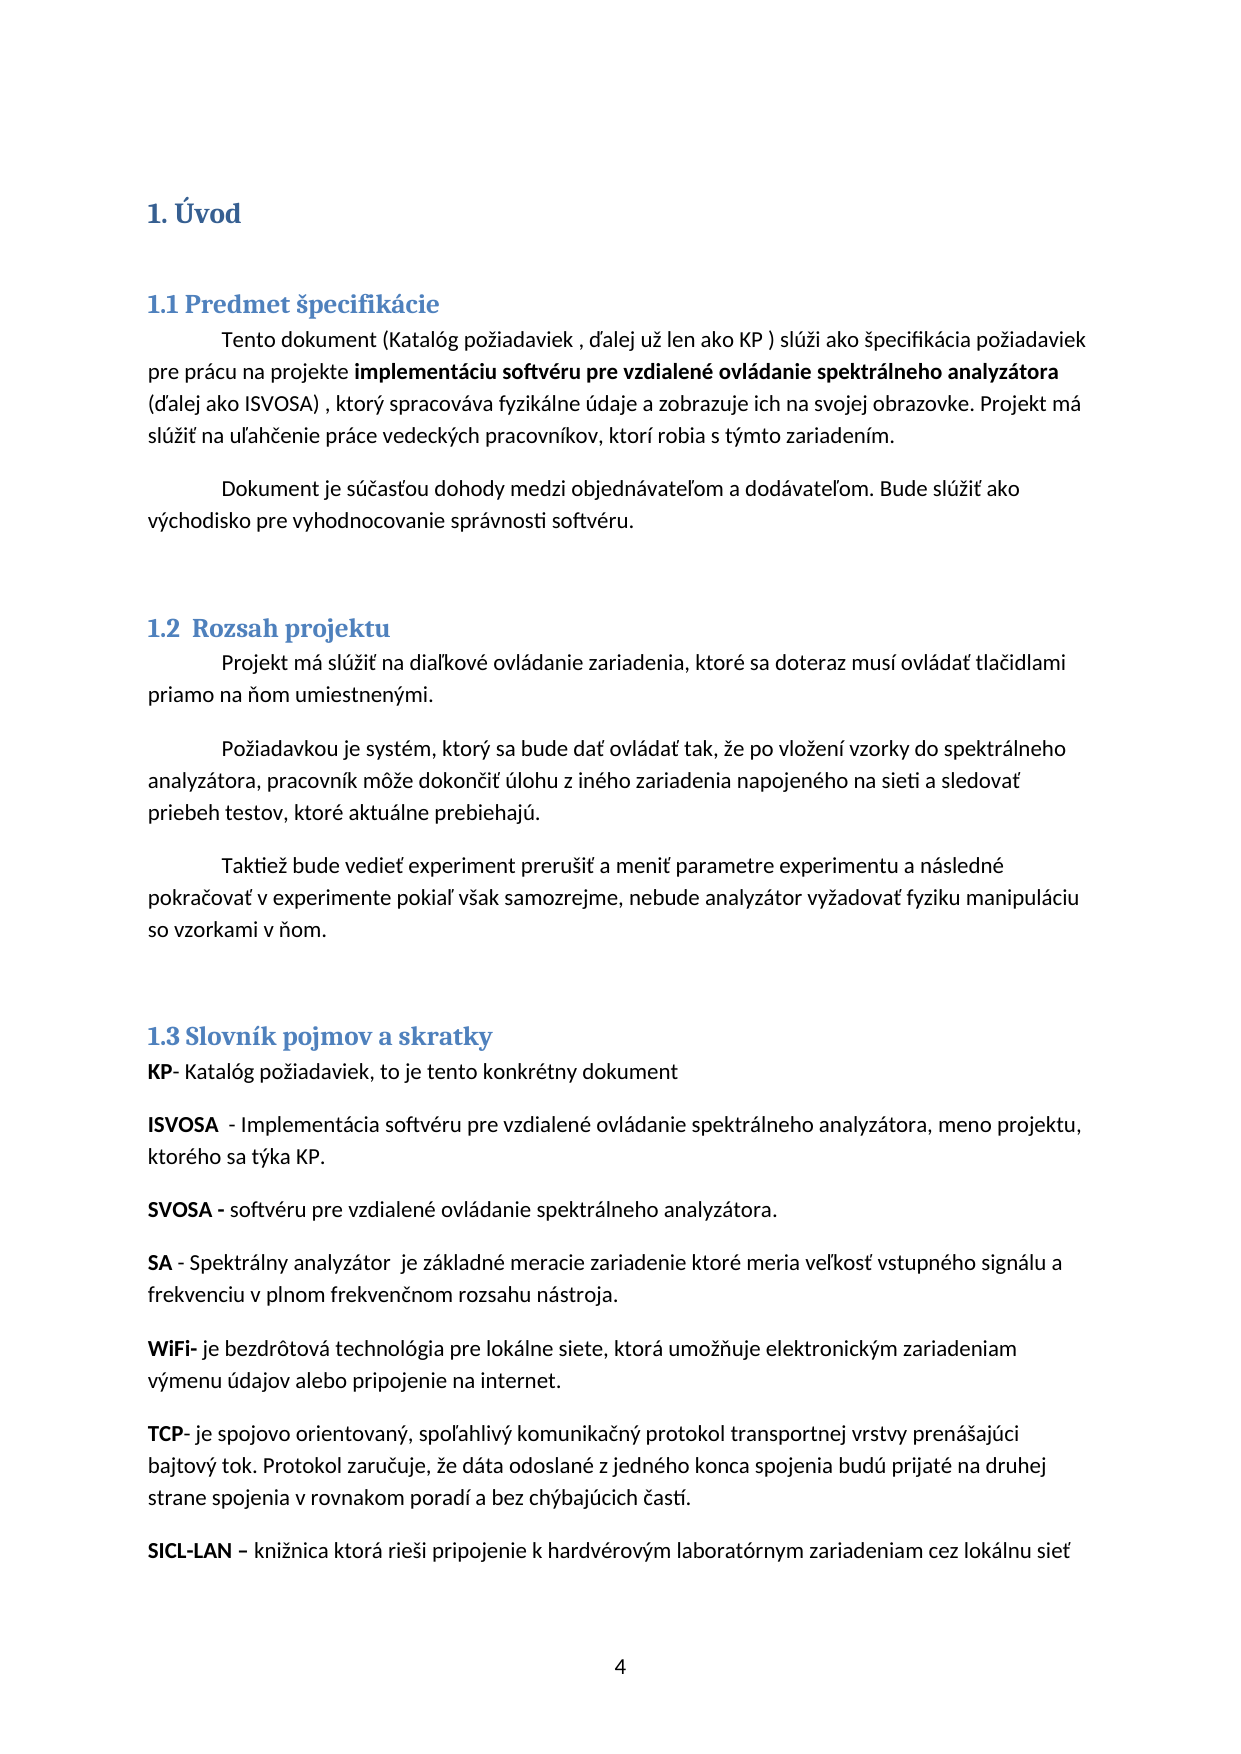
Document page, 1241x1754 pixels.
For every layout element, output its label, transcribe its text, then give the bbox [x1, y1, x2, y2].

text Tento dokument (Katalóg požiadaviek , ďalej už len ako KP ) slúži ako špecifikácia požiadaviek pre prácu na projekte implementáciu softvéru pre vzdialené ovládanie spektrálneho analyzátora (ďalej ako ISVOSA) , ktorý spracováva fyzikálne údaje a zobrazuje ich na svojej obrazovke. Projekt má slúžiť na uľahčenie práce vedeckých pracovníkov, ktorí robia s týmto zariadením. [148, 325, 1093, 449]
text Projekt má slúžiť na diaľkové ovládanie zariadenia, ktoré sa doteraz musí ovládať tlačidlami priamo na ňom umiestnenými. [148, 648, 1093, 709]
text Dokument je súčasťou dohody medzi objednávateľom a dodávateľom. Bude slúžiť ako východisko pre vyhodnocovanie správnosti softvéru. [148, 474, 1093, 535]
text Taktiež bude vedieť experiment prerušiť a meniť parametre experimentu a následné pokračovať v experimente pokiaľ však samozrejme, nebude analyzátor vyžadovať fyziku manipuláciu so vzorkami v ňom. [148, 851, 1093, 943]
text ISVOSA - Implementácia softvéru pre vzdialené ovládanie spektrálneho analyzátora, meno projektu, ktorého sa týka KP. [148, 1110, 1093, 1170]
subtitle 1.1 Predmet špecifikácie [148, 289, 1093, 320]
subtitle 1. Úvod [148, 198, 1093, 231]
text SICL-LAN – knižnica ktorá rieši pripojenie k hardvérovým laboratórnym zariadeniam cez lokálnu sieť [148, 1536, 1093, 1564]
text TCP- je spojovo orientovaný, spoľahlivý komunikačný protokol transportnej vrstvy prenášajúci bajtový tok. Protokol zaručuje, že dáta odoslané z jedného konca spojenia budú prijaté na druhej strane spojenia v rovnakom poradí a bez chýbajúcich častí. [148, 1419, 1093, 1511]
text WiFi- je bezdrôtová technológia pre lokálne siete, ktorá umožňuje elektronickým zariadeniam výmenu údajov alebo pripojenie na internet. [148, 1334, 1093, 1394]
text Požiadavkou je systém, ktorý sa bude dať ovládať tak, že po vložení vzorky do spektrálneho analyzátora, pracovník môže dokončiť úlohu z iného zariadenia napojeného na sieti a sledovať priebeh testov, ktoré aktuálne prebiehajú. [148, 734, 1093, 826]
subtitle 1.3 Slovník pojmov a skratky [148, 1021, 1093, 1053]
text KP- Katalóg požiadaviek, to je tento konkrétny dokument [148, 1057, 1093, 1085]
subtitle 1.2 Rozsah projektu [148, 613, 1093, 644]
text SA - Spektrálny analyzátor je základné meracie zariadenie ktoré meria veľkosť vstupného signálu a frekvenciu v plnom frekvenčnom rozsahu nástroja. [148, 1248, 1093, 1309]
text SVOSA - softvéru pre vzdialené ovládanie spektrálneho analyzátora. [148, 1195, 1093, 1223]
